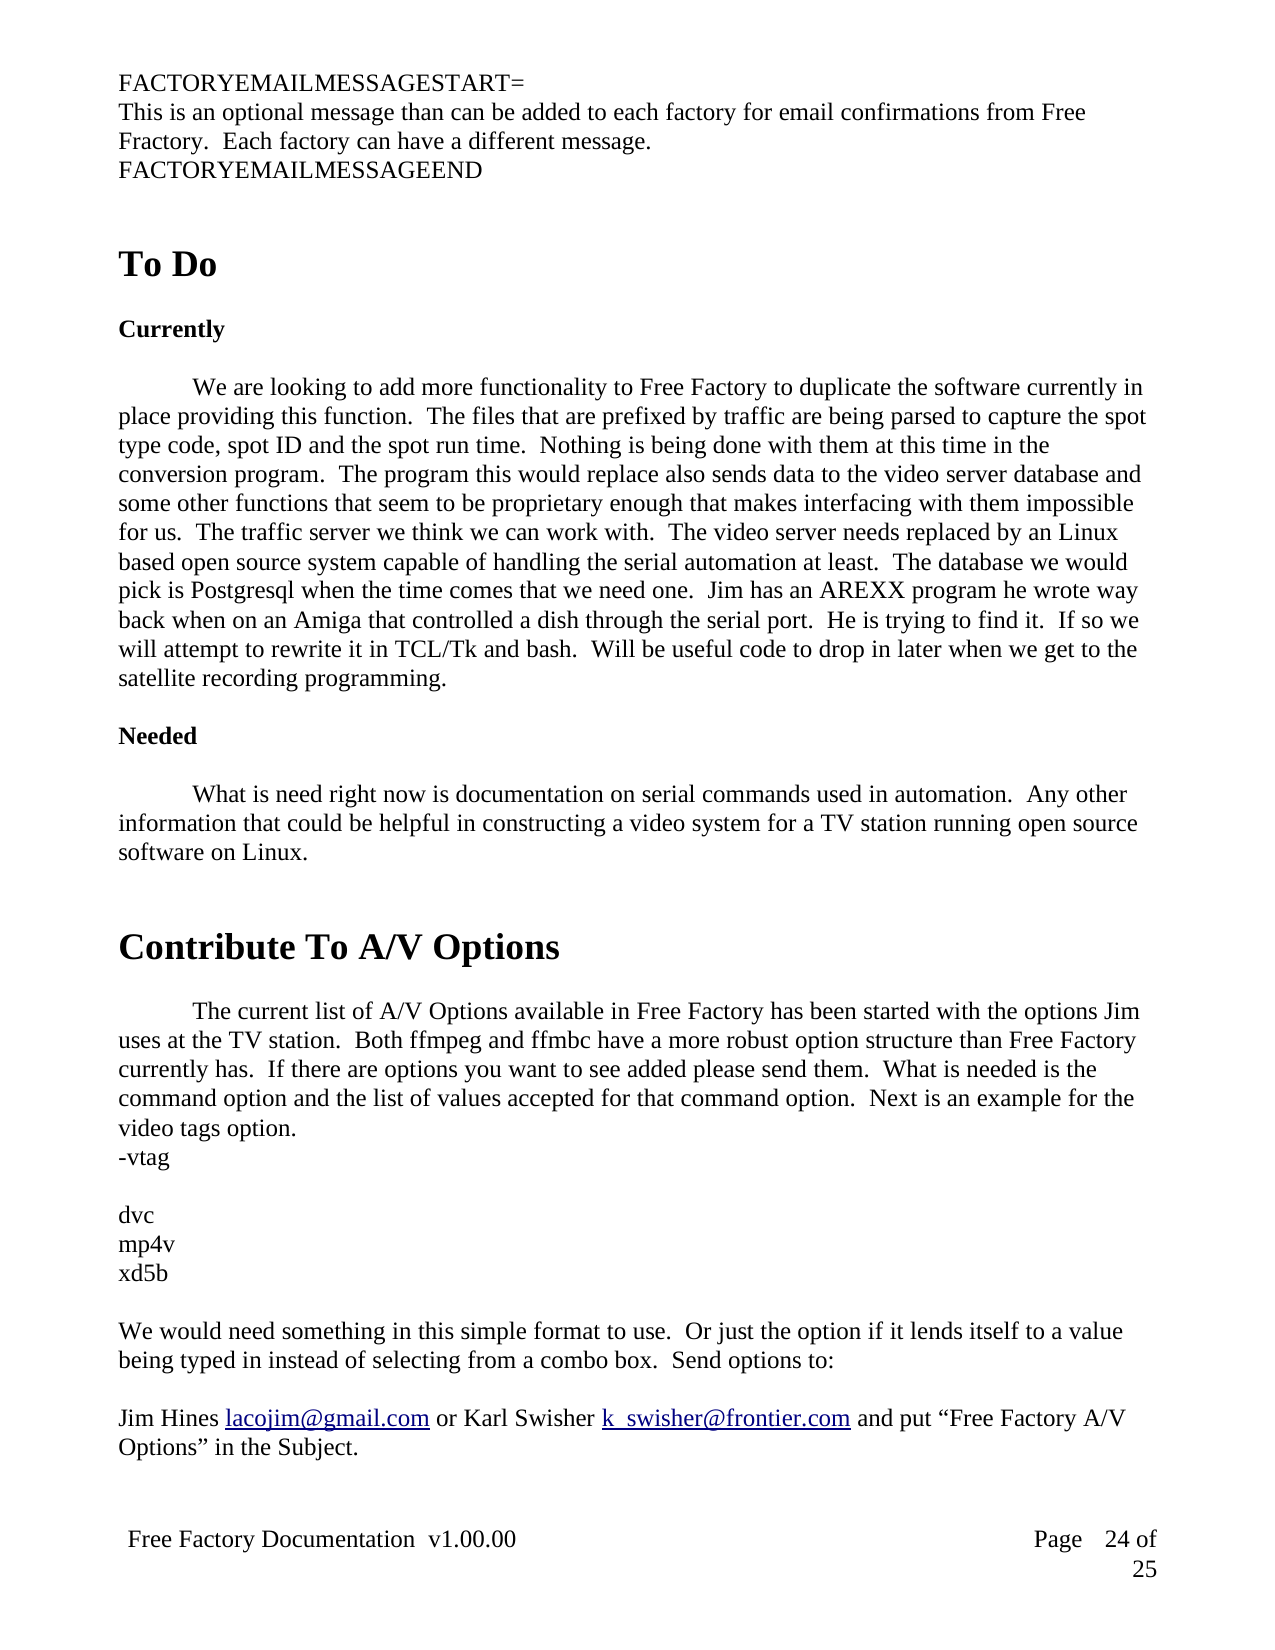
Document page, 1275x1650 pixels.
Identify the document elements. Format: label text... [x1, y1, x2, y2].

text Needed [118, 721, 1157, 750]
text What is need right now is documentation on serial commands used in automation. Any other information that could be helpful in constructing a video system for a TV station running open source software on Linux. [118, 779, 1157, 866]
text We are looking to add more functionality to Free Factory to duplicate the software currently in place providing this function. The files that are prefixed by traffic are being parsed to capture the spot type code, spot ID and the spot run time. Nothing is being done with them at this time in the conversion program. The program this would replace also sends data to the video server database and some other functions that seem to be proprietary enough that makes interfacing with them impossible for us. The traffic server we think we can work with. The video server needs replaced by an Linux based open source system capable of handling the serial automation at least. The database we would pick is Postgresql when the time comes that we need one. Jim has an AREXX program he wrote way back when on an Amiga that controlled a dish through the serial port. He is trying to find it. If so we will attempt to rewrite it in TCL/Tk and bash. Will be useful code to drop in later when we get to the satellite recording programming. [118, 372, 1157, 692]
text dvc [118, 1199, 1157, 1229]
text Contribute To A/V Options [118, 924, 1157, 967]
text xd5b [118, 1258, 1157, 1287]
text We would need something in this simple format to use. Or just the option if it lends itself to a value being typed in instead of selecting from a combo box. Send options to: [118, 1316, 1157, 1374]
text The current list of A/V Options available in Free Factory has been started with the options Jim uses at the TV station. Both ffmpeg and ffmbc have a more robust option structure than Free Factory currently has. If there are options you want to see added please send them. What is needed is the command option and the list of values accepted for that command option. Next is an example for the video tags option. [118, 996, 1157, 1141]
text FACTORYEMAILMESSAGESTART= [118, 67, 1157, 97]
text -vtag [118, 1141, 1157, 1171]
text Jim Hines lacojim@gmail.com or Karl Swisher k_swisher@frontier.com and put “Free Factory A/V Options” in the Subject. [118, 1403, 1157, 1461]
text Currently [118, 314, 1157, 343]
text mp4v [118, 1229, 1157, 1258]
text FACTORYEMAILMESSAGEEND [118, 155, 1157, 184]
text This is an optional message than can be added to each factory for email confirmations from Free Fractory. Each factory can have a different message. [118, 97, 1157, 155]
text To Do [118, 242, 1157, 285]
